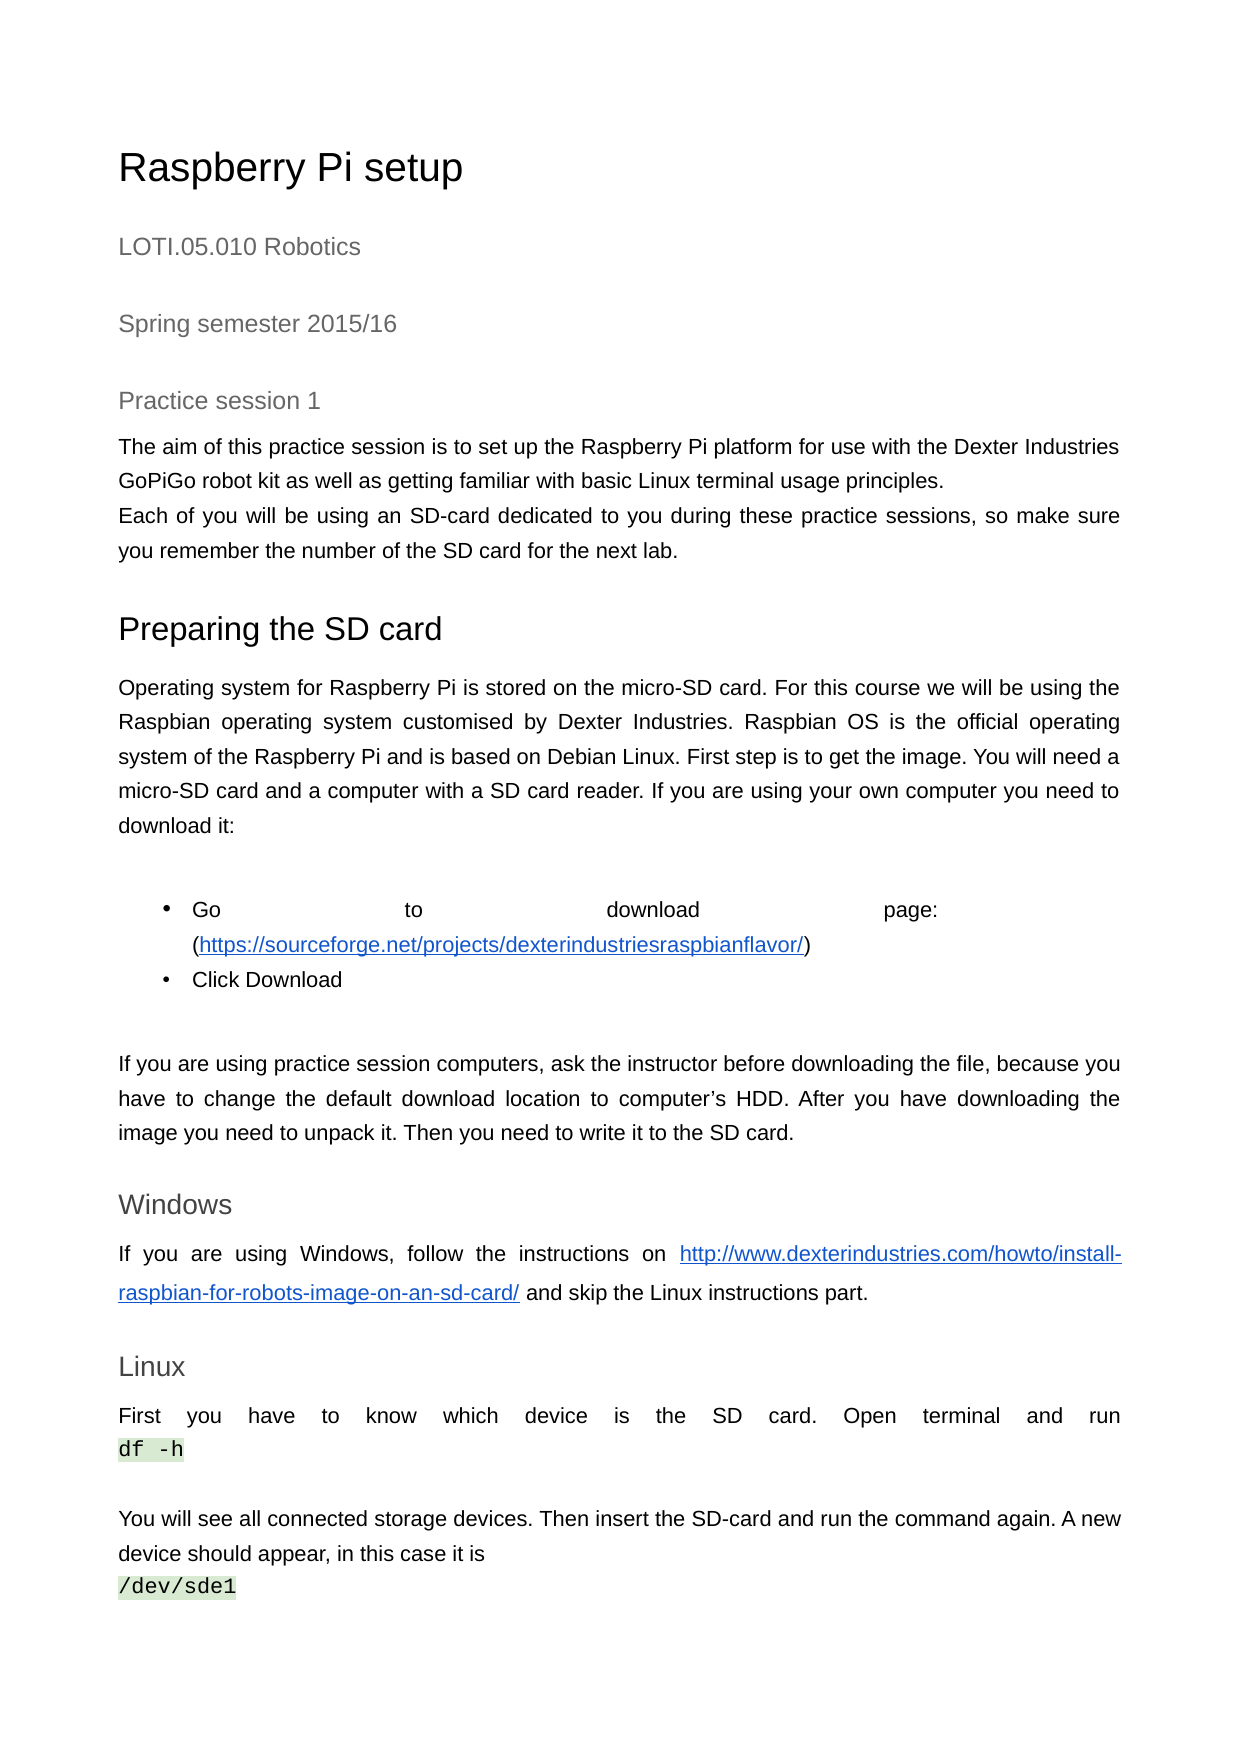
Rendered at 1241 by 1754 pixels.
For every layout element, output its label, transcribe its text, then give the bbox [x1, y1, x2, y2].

text The aim of this practice session is to set up the Raspberry Pi platform for use with the Dexter Industries GoPiGo robot kit as well as getting familiar with basic Linux terminal usage principles. [118, 434, 1122, 493]
text First you have to know which device is the SD card. Open terminal and run df -h [118, 1403, 1122, 1462]
subtitle Practice session 1 [118, 386, 1122, 414]
subtitle Windows [118, 1188, 1122, 1221]
text If you are using practice session computers, ask the instructor before downloading the file, because you have to change the default download location to computer’s HDD. After you have downloading the image you need to unpack it. Then you need to write it to the SD card. [118, 1051, 1122, 1145]
text Each of you will be using an SD-card dedicated to you during these practice sessions, so make sure you remember the number of the SD card for the next lab. [118, 503, 1122, 563]
list Go to download page: (https://sourceforge.net/projects/dexterindustriesraspbianflavor/) [162, 897, 1122, 957]
text Operating system for Raspberry Pi is stored on the micro-SD card. For this course we will be using the Raspbian operating system customised by Dexter Industries. Raspbian OS is the official operating system of the Raspberry Pi and is based on Debian Linux. First step is to get the image. You will need a micro-SD card and a computer with a SD card reader. If you are using your own computer you need to download it: [118, 674, 1122, 838]
subtitle LOTI.05.010 Robotics [118, 232, 1122, 260]
subtitle Spring semester 2015/16 [118, 309, 1122, 337]
subtitle Raspberry Pi setup [118, 143, 1122, 190]
subtitle Linux [118, 1350, 1122, 1382]
text /dev/sde1 [118, 1576, 1122, 1600]
subtitle Preparing the SD card [118, 610, 1122, 648]
list Click Download [162, 967, 1122, 992]
text If you are using Windows, follow the instructions on http://www.dexterindustries.com/howto/install-raspbian-for-robots-image-on-an-sd-card/ and skip the Linux instructions part. [118, 1241, 1122, 1306]
text You will see all connected storage devices. Then insert the SD-card and run the command again. A new device should appear, in this case it is [118, 1472, 1122, 1566]
